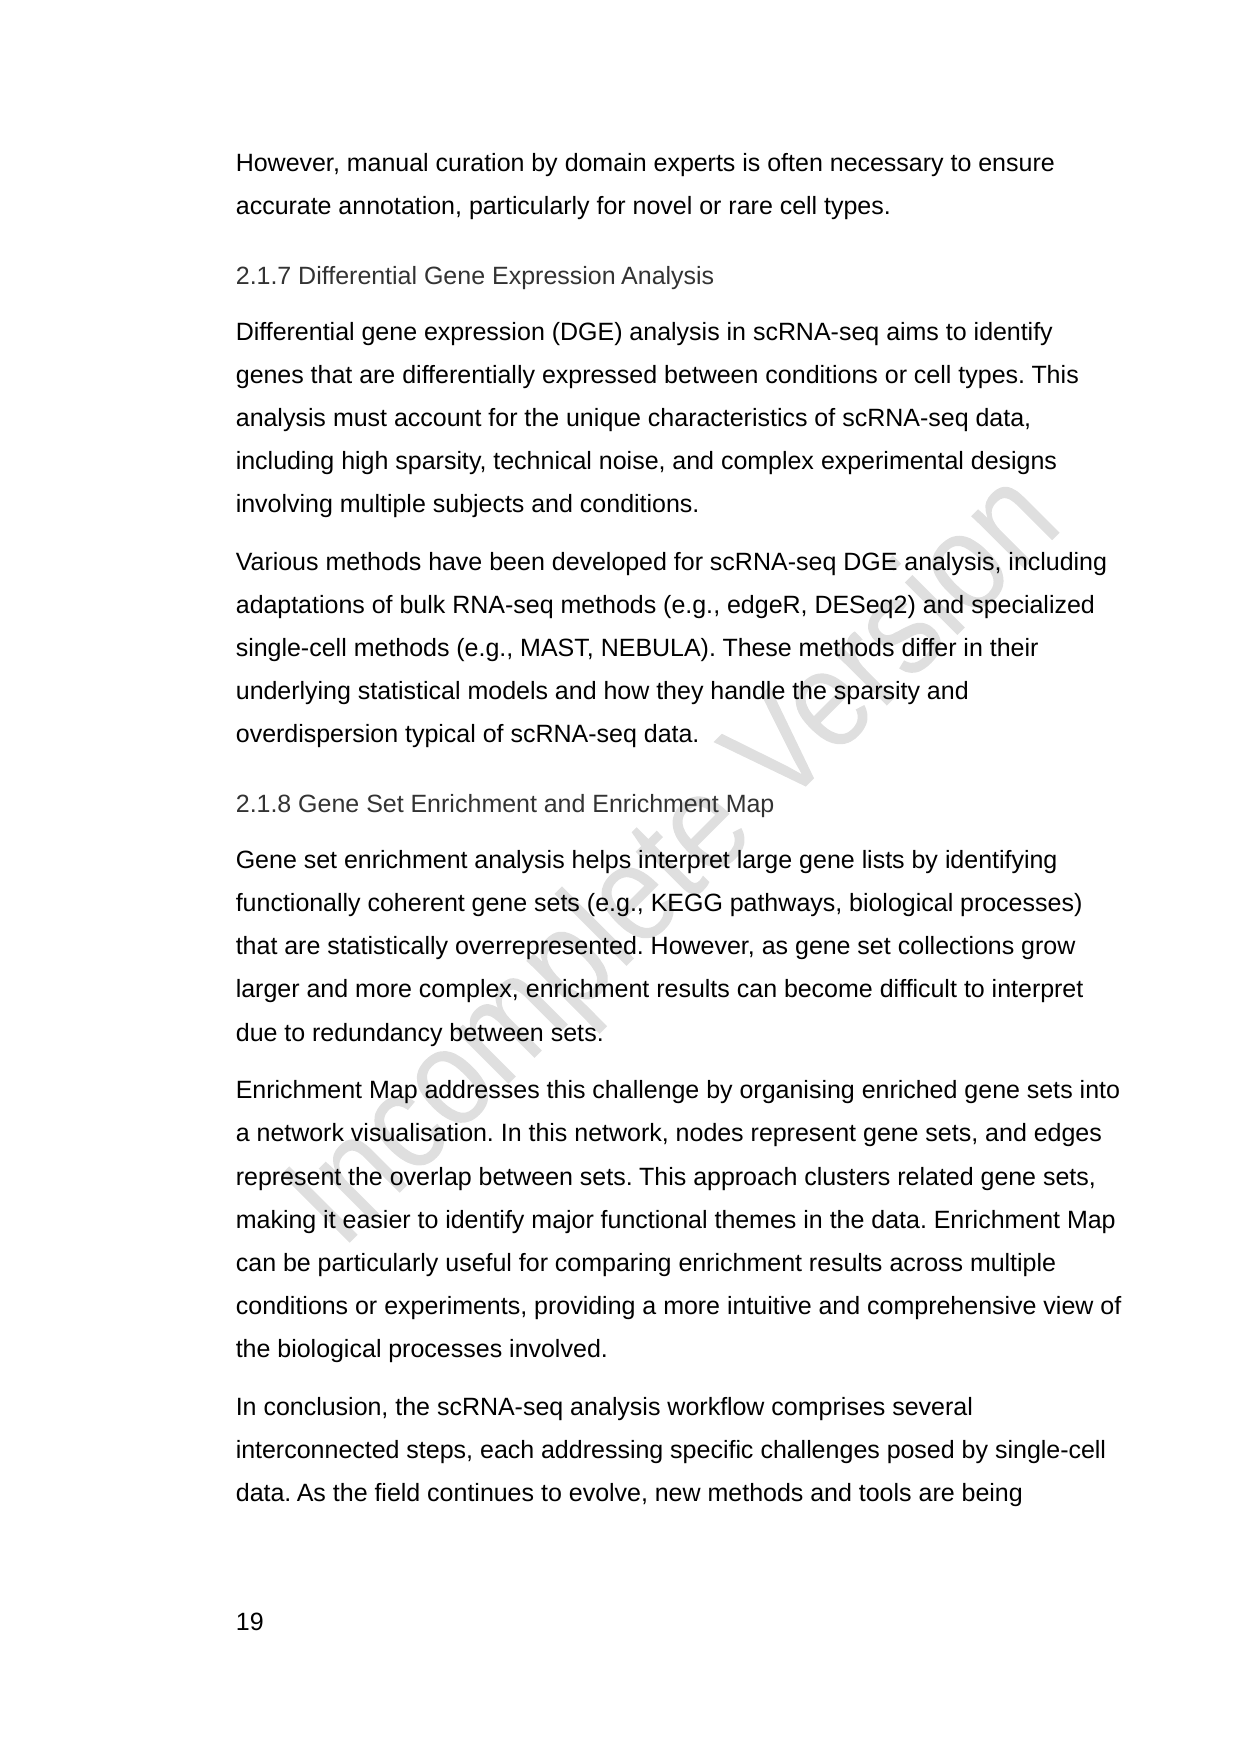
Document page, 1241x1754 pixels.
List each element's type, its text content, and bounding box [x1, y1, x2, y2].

text Various methods have been developed for scRNA-seq DGE analysis, including adaptations of bulk RNA-seq methods (e.g., edgeR, DESeq2) and specialized single-cell methods (e.g., MAST, NEBULA). These methods differ in their underlying statistical models and how they handle the sparsity and overdispersion typical of scRNA-seq data. [236, 547, 1122, 748]
subtitle 2.1.8 Gene Set Enrichment and Enrichment Map [236, 789, 1122, 818]
text Enrichment Map addresses this challenge by organising enriched gene sets into a network visualisation. In this network, nodes represent gene sets, and edges represent the overlap between sets. This approach clusters related gene sets, making it easier to identify major functional themes in the data. Enrichment Map can be particularly useful for comparing enrichment results across multiple conditions or experiments, providing a more intuitive and comprehensive view of the biological processes involved. [236, 1075, 1122, 1363]
subtitle 2.1.7 Differential Gene Expression Analysis [236, 261, 1122, 290]
text However, manual curation by domain experts is often necessary to ensure accurate annotation, particularly for novel or rare cell types. [236, 148, 1122, 219]
text Gene set enrichment analysis helps interpret large gene lists by identifying functionally coherent gene sets (e.g., KEGG pathways, biological processes) that are statistically overrepresented. However, as gene set collections grow larger and more complex, enrichment results can become difficult to interpret due to redundancy between sets. [236, 845, 1122, 1046]
text In conclusion, the scRNA-seq analysis workflow comprises several interconnected steps, each addressing specific challenges posed by single-cell data. As the field continues to evolve, new methods and tools are being [236, 1392, 1122, 1507]
text Differential gene expression (DGE) analysis in scRNA-seq aims to identify genes that are differentially expressed between conditions or cell types. This analysis must account for the unique characteristics of scRNA-seq data, including high sparsity, technical noise, and complex experimental designs involving multiple subjects and conditions. [236, 317, 1122, 518]
